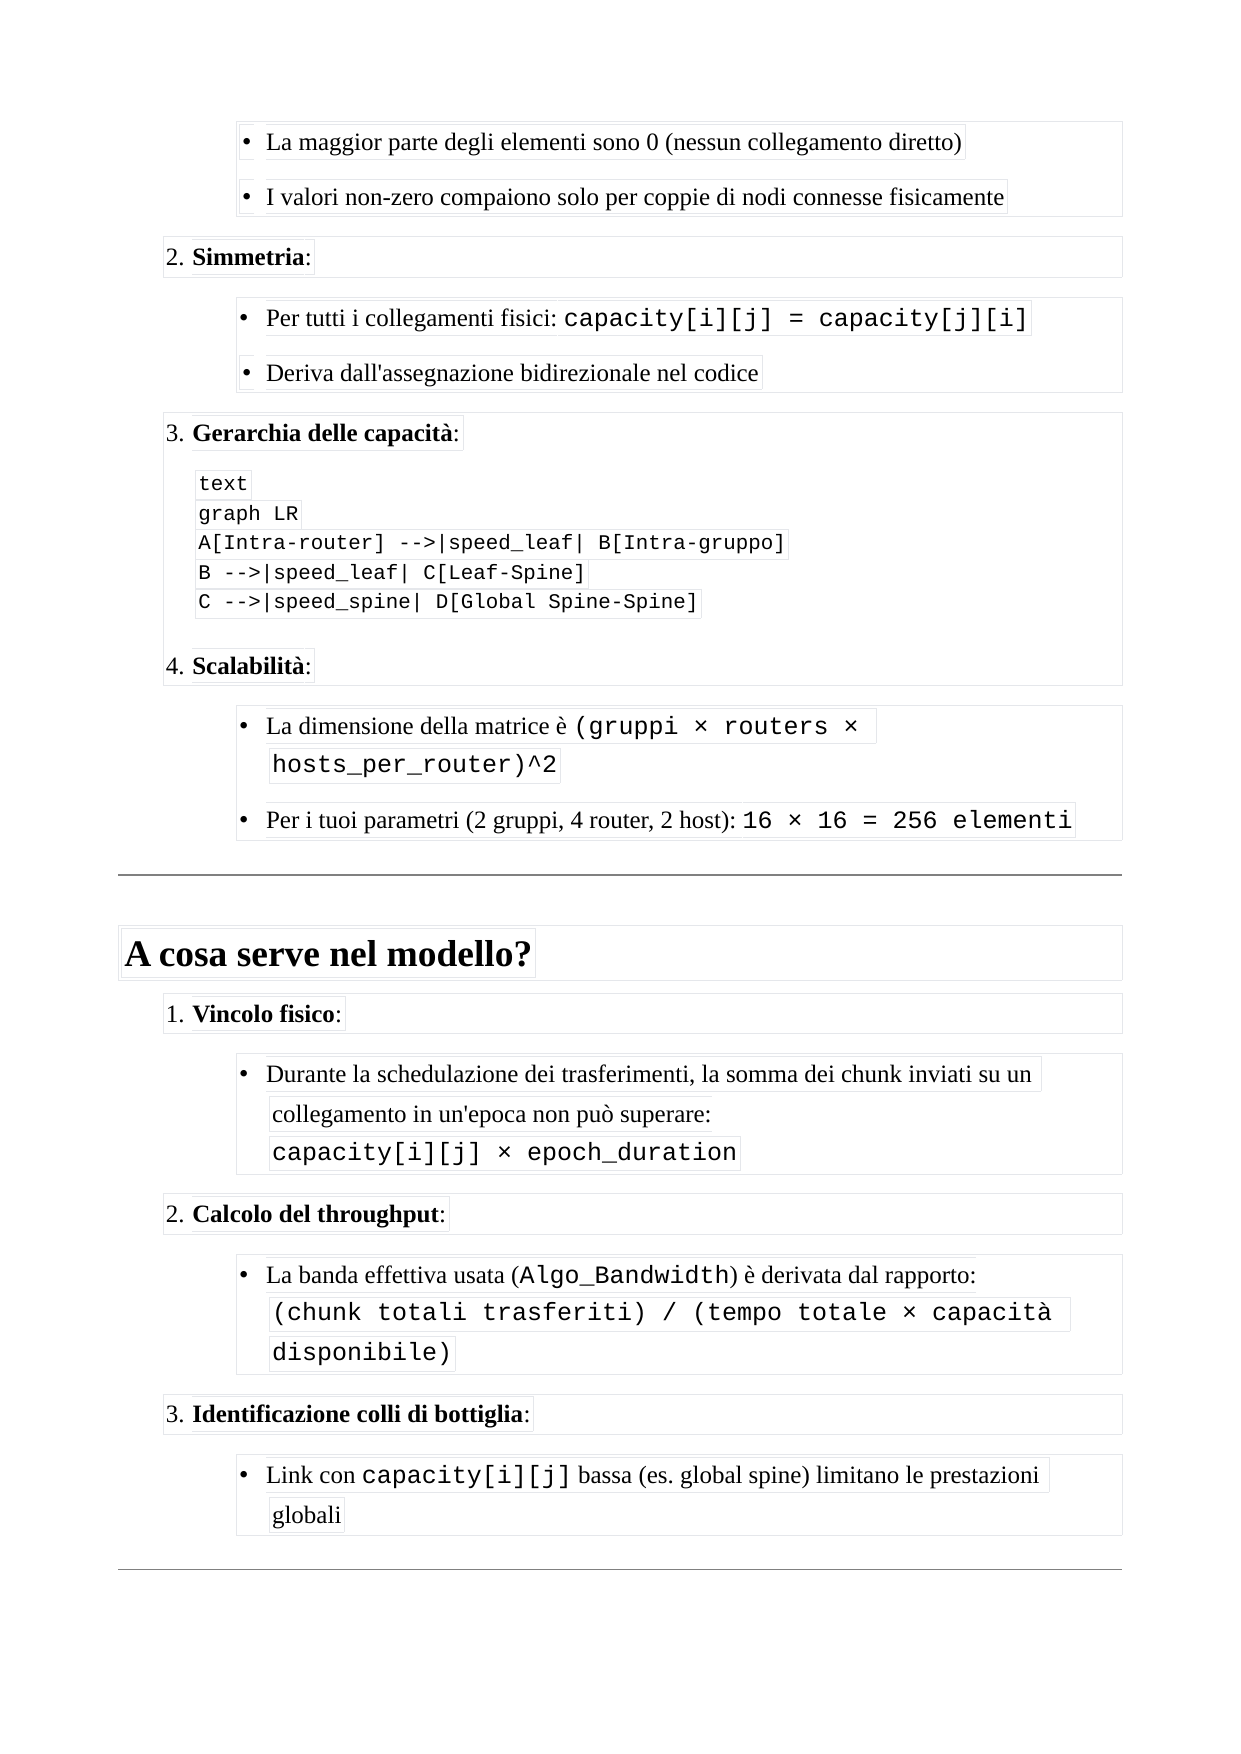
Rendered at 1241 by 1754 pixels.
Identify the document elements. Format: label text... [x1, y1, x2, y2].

subtitle A cosa serve nel modello? [119, 926, 1122, 980]
list Scalabilità: [164, 645, 1122, 685]
list La dimensione della matrice è (gruppi × routers × hosts_per_router)^2 [237, 706, 1122, 783]
list Durante la schedulazione dei trasferimenti, la somma dei chunk inviati su un collegamento in un'epoca non può superare: capacity[i][j] × epoch_duration [237, 1054, 1122, 1174]
list Simmetria: [164, 237, 1122, 277]
list Identificazione colli di bottiglia: [164, 1395, 1122, 1434]
list C -->|speed_spine| D[Global Spine-Spine] [164, 586, 195, 618]
list C -->|speed_spine| D[Global Spine-Spine] [196, 590, 701, 618]
list Per i tuoi parametri (2 gruppi, 4 router, 2 host): 16 × 16 = 256 elementi [237, 799, 1122, 840]
list C -->|speed_spine| D[Global Spine-Spine] [589, 586, 1122, 618]
list I valori non-zero compaiono solo per coppie di nodi connesse fisicamente [237, 176, 1122, 216]
list Gerarchia delle capacità: [164, 413, 1122, 450]
list Per tutti i collegamenti fisici: capacity[i][j] = capacity[j][i] [237, 298, 1122, 335]
list text [164, 467, 1122, 496]
list A[Intra-router] -->|speed_leaf| B[Intra-gruppo] [196, 530, 788, 556]
list graph LR [164, 496, 195, 526]
list Calcolo del throughput: [164, 1194, 1122, 1234]
list graph LR [252, 496, 1122, 526]
list La banda effettiva usata (Algo_Bandwidth) è derivata dal rapporto: (chunk totali trasferiti) / (tempo totale × capacità disponibile) [237, 1255, 1122, 1374]
list graph LR [196, 501, 301, 526]
list [589, 556, 1122, 586]
list Link con capacity[i][j] bassa (es. global spine) limitano le prestazioni globali [237, 1455, 1122, 1535]
list A[Intra-router] -->|speed_leaf| B[Intra-gruppo] [302, 526, 1122, 556]
list [164, 556, 195, 586]
list Vincolo fisico: [164, 994, 1122, 1033]
list B -->|speed_leaf| C[Leaf-Spine] [196, 560, 588, 586]
list Deriva dall'assegnazione bidirezionale nel codice [237, 352, 1122, 392]
list La maggior parte degli elementi sono 0 (nessun collegamento diretto) [237, 122, 1122, 159]
